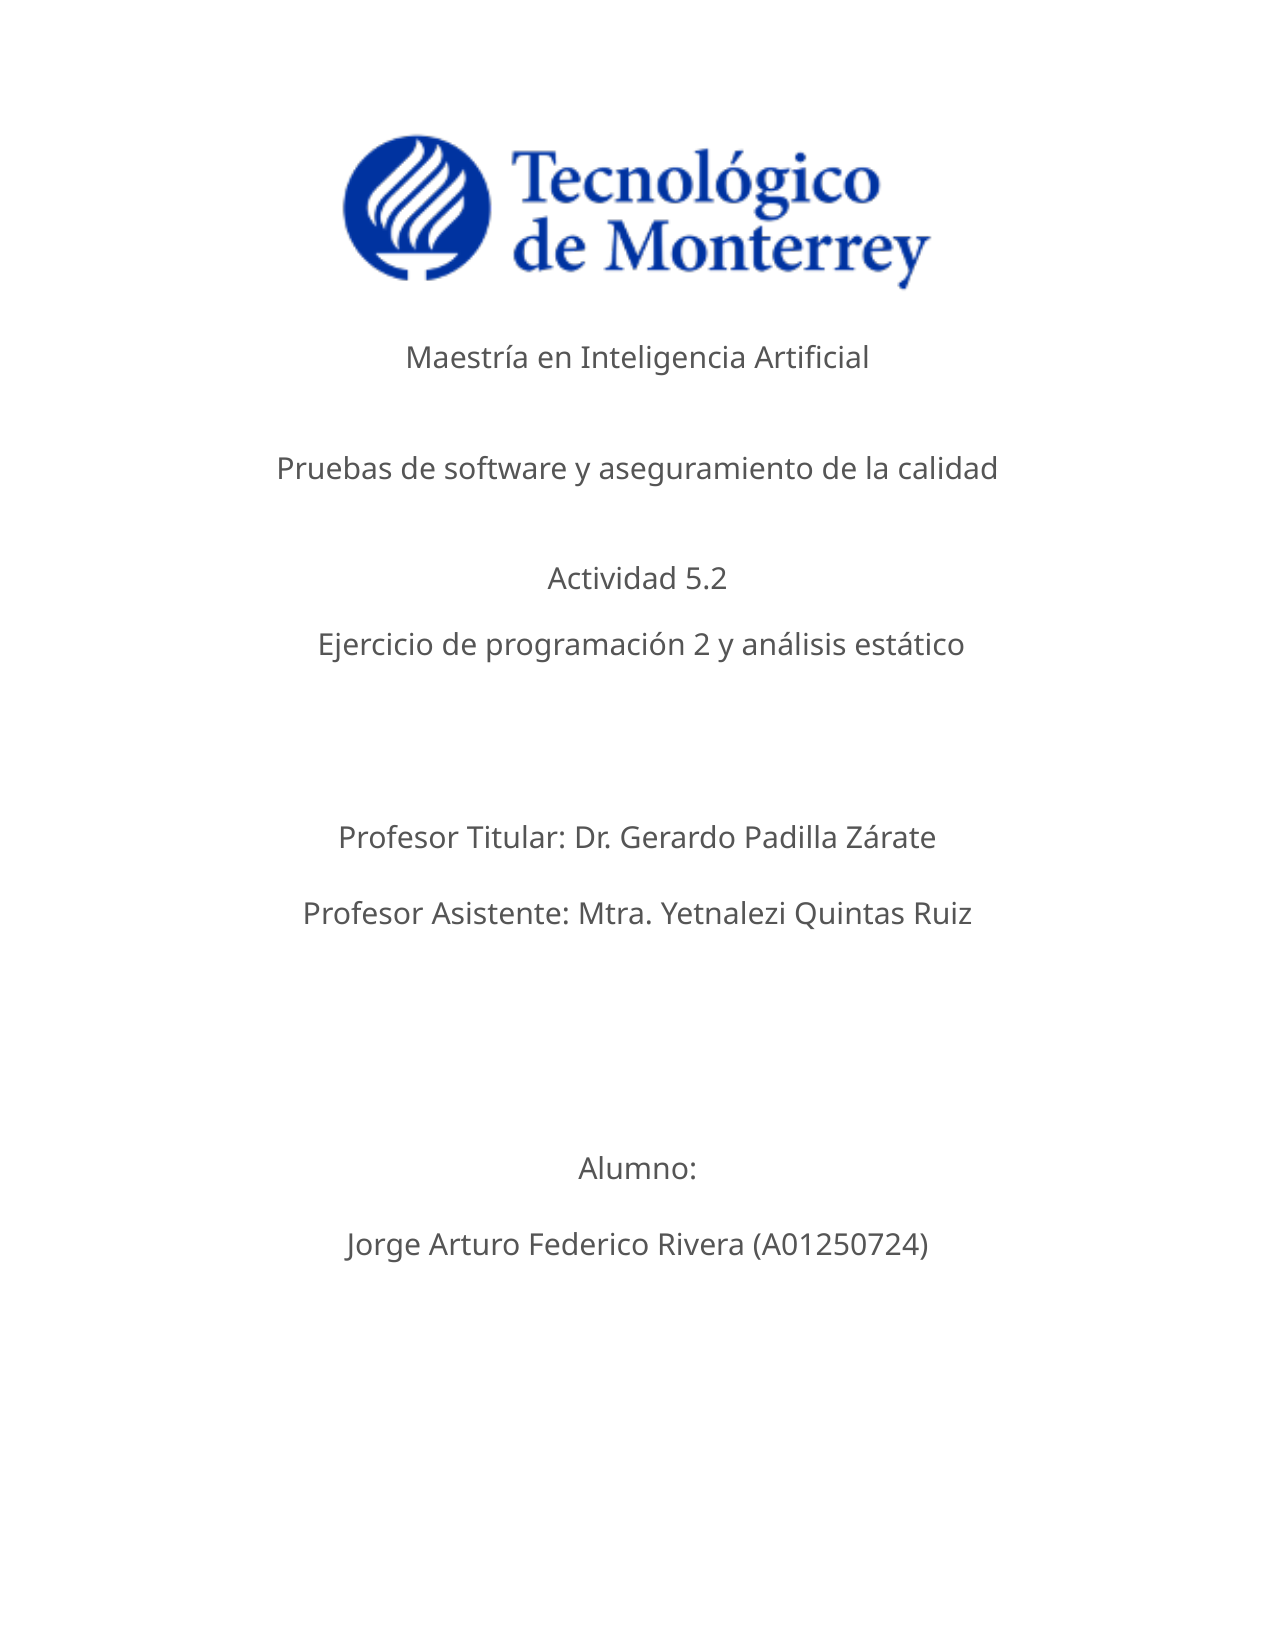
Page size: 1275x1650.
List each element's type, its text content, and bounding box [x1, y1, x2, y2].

text Maestría en Inteligencia Artificial [118, 336, 1157, 377]
text Profesor Asistente: Mtra. Yetnalezi Quintas Ruiz [118, 892, 1157, 933]
text Alumno: [118, 1147, 1157, 1189]
subtitle Ejercicio de programación 2 y análisis estático [118, 623, 1157, 665]
text Pruebas de software y aseguramiento de la calidad [118, 447, 1157, 488]
text Jorge Arturo Federico Rivera (A01250724) [118, 1223, 1157, 1264]
text Profesor Titular: Dr. Gerardo Padilla Zárate [118, 816, 1157, 857]
text Actividad 5.2 [118, 557, 1157, 598]
picture [329, 118, 946, 308]
